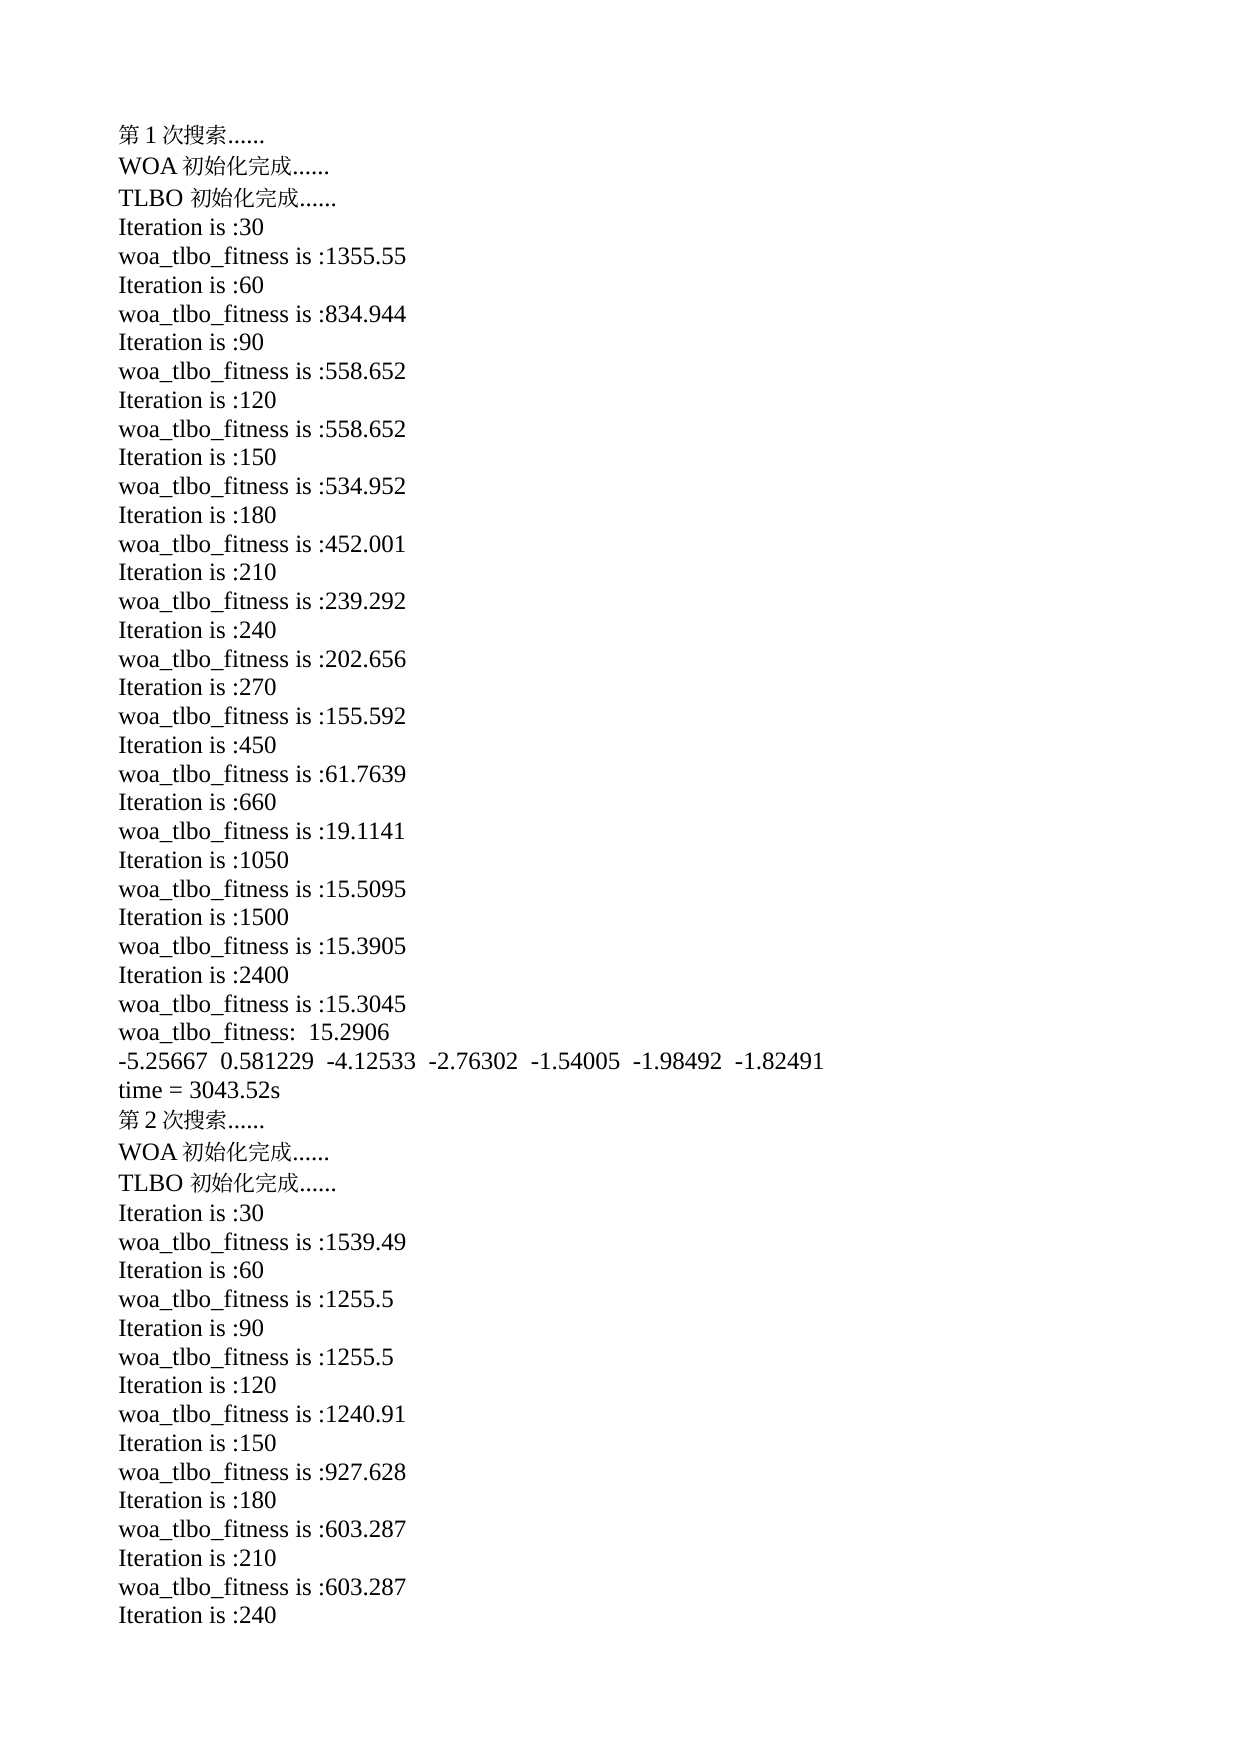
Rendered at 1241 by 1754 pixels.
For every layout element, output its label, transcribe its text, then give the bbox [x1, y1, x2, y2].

text woa_tlbo_fitness is :239.292 [118, 586, 1122, 615]
text Iteration is :660 [118, 787, 1122, 816]
text woa_tlbo_fitness is :1255.5 [118, 1284, 1122, 1313]
text woa_tlbo_fitness is :1355.55 [118, 241, 1122, 270]
text 第1次搜索...... [118, 118, 1122, 149]
text woa_tlbo_fitness is :155.592 [118, 701, 1122, 730]
text -5.25667 0.581229 -4.12533 -2.76302 -1.54005 -1.98492 -1.82491 [118, 1046, 1122, 1075]
text Iteration is :150 [118, 1428, 1122, 1457]
text woa_tlbo_fitness is :603.287 [118, 1514, 1122, 1543]
text Iteration is :30 [118, 212, 1122, 241]
text Iteration is :210 [118, 557, 1122, 586]
text woa_tlbo_fitness is :558.652 [118, 414, 1122, 442]
text woa_tlbo_fitness is :15.5095 [118, 874, 1122, 902]
text Iteration is :240 [118, 1601, 1122, 1629]
text Iteration is :180 [118, 500, 1122, 529]
text woa_tlbo_fitness is :15.3905 [118, 931, 1122, 960]
text woa_tlbo_fitness is :927.628 [118, 1457, 1122, 1486]
text woa_tlbo_fitness is :202.656 [118, 644, 1122, 672]
text woa_tlbo_fitness is :61.7639 [118, 759, 1122, 787]
text Iteration is :150 [118, 442, 1122, 471]
text Iteration is :210 [118, 1543, 1122, 1572]
text Iteration is :1050 [118, 845, 1122, 874]
text woa_tlbo_fitness is :603.287 [118, 1572, 1122, 1601]
text Iteration is :1500 [118, 902, 1122, 931]
text TLBO 初始化完成...... [118, 181, 1122, 212]
text Iteration is :60 [118, 1256, 1122, 1284]
text time = 3043.52s [118, 1075, 1122, 1104]
text woa_tlbo_fitness: 15.2906 [118, 1017, 1122, 1046]
text Iteration is :60 [118, 270, 1122, 299]
text woa_tlbo_fitness is :1240.91 [118, 1399, 1122, 1428]
text Iteration is :120 [118, 385, 1122, 414]
text woa_tlbo_fitness is :1255.5 [118, 1342, 1122, 1371]
text WOA 初始化完成...... [118, 1135, 1122, 1167]
text woa_tlbo_fitness is :834.944 [118, 299, 1122, 327]
text woa_tlbo_fitness is :452.001 [118, 529, 1122, 557]
text TLBO 初始化完成...... [118, 1167, 1122, 1198]
text Iteration is :90 [118, 327, 1122, 356]
text Iteration is :2400 [118, 960, 1122, 989]
text woa_tlbo_fitness is :1539.49 [118, 1227, 1122, 1256]
text 第2次搜索...... [118, 1104, 1122, 1135]
text Iteration is :180 [118, 1486, 1122, 1514]
text woa_tlbo_fitness is :15.3045 [118, 989, 1122, 1017]
text Iteration is :120 [118, 1371, 1122, 1399]
text Iteration is :450 [118, 730, 1122, 759]
text woa_tlbo_fitness is :534.952 [118, 471, 1122, 500]
text woa_tlbo_fitness is :19.1141 [118, 816, 1122, 845]
text woa_tlbo_fitness is :558.652 [118, 356, 1122, 385]
text Iteration is :270 [118, 672, 1122, 701]
text Iteration is :90 [118, 1313, 1122, 1342]
text Iteration is :30 [118, 1198, 1122, 1227]
text WOA 初始化完成...... [118, 149, 1122, 181]
text Iteration is :240 [118, 615, 1122, 644]
